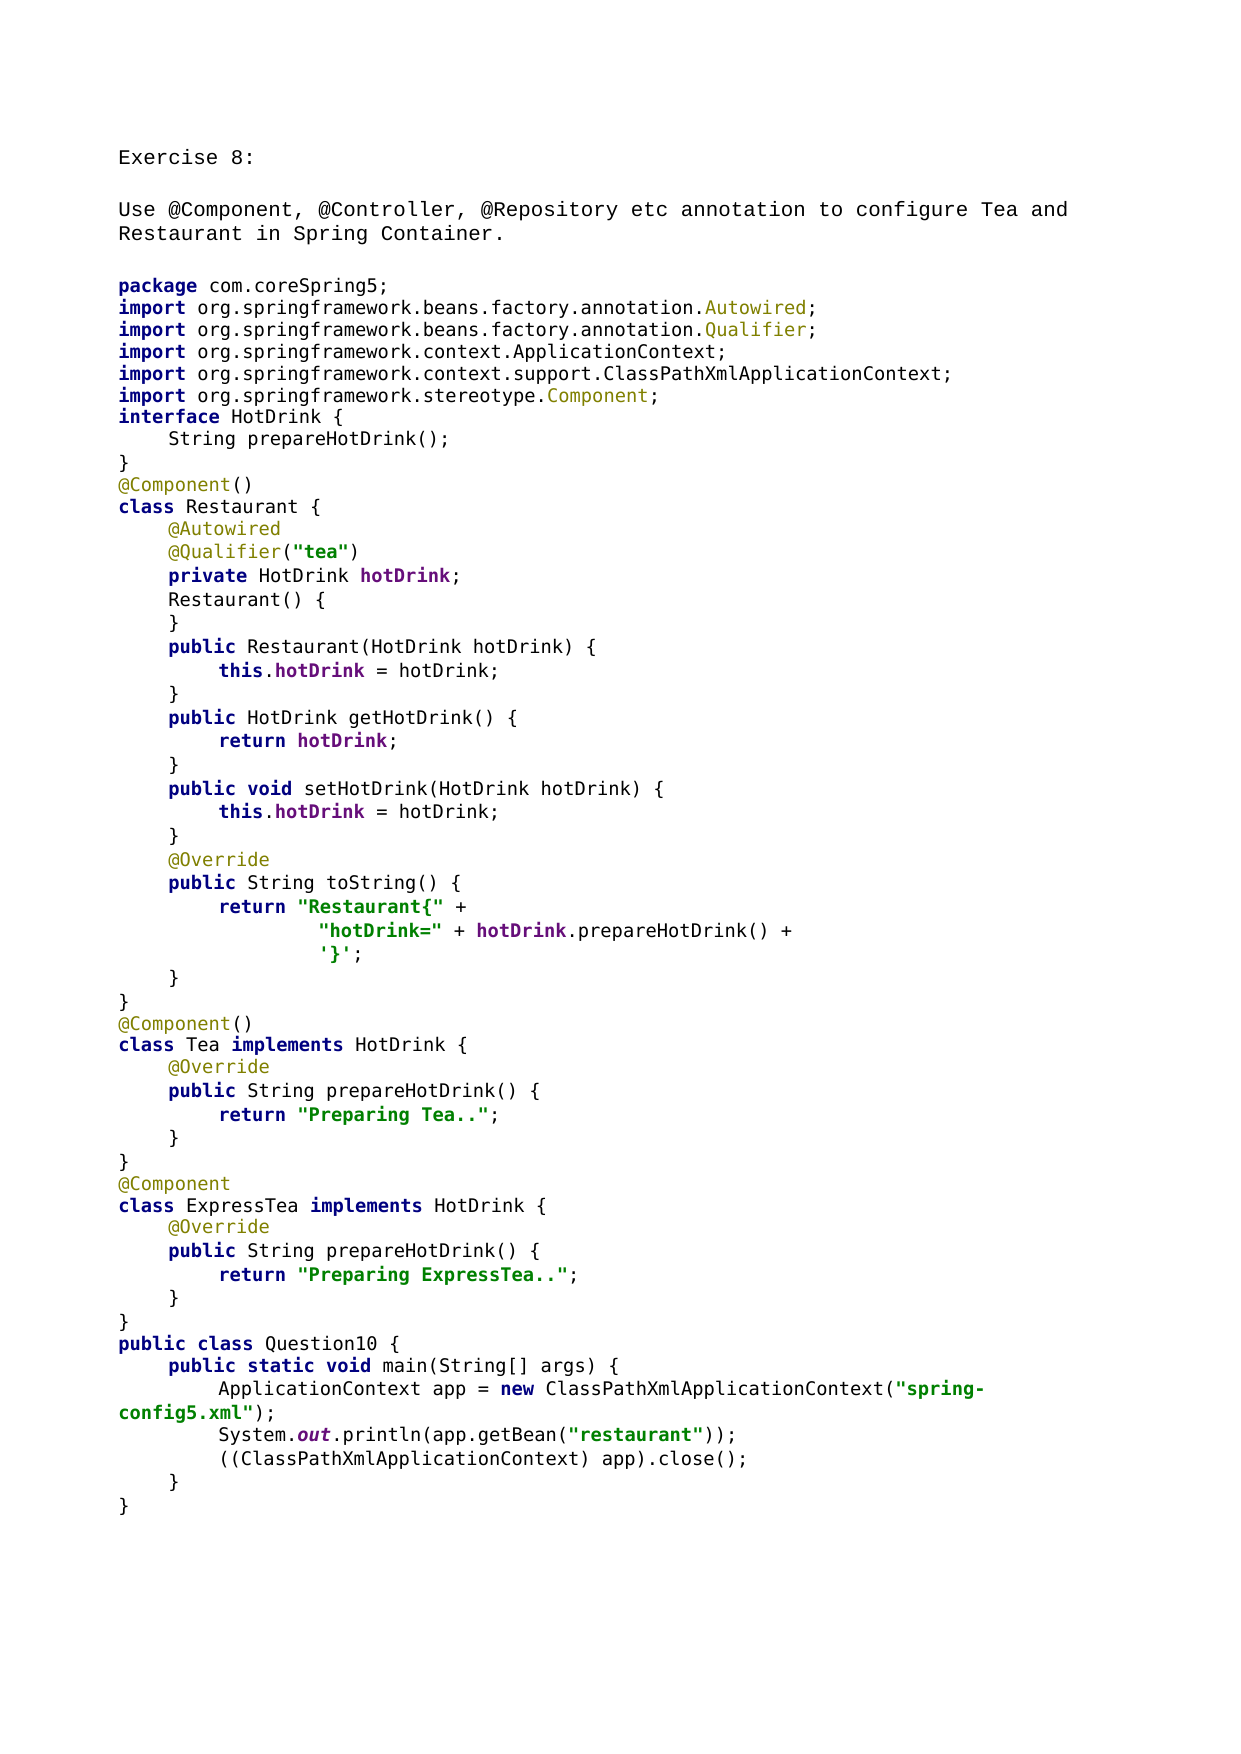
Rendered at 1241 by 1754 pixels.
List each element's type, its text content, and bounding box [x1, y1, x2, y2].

text return "Preparing ExpressTea.."; [118, 1264, 1122, 1287]
text } [118, 452, 1122, 474]
text return "Restaurant{" + [118, 896, 1122, 920]
text public HotDrink getHotDrink() { [118, 707, 1122, 731]
text public static void main(String[] args) { [118, 1355, 1122, 1378]
text import org.springframework.beans.factory.annotation.Autowired; [118, 297, 1122, 319]
text import org.springframework.context.support.ClassPathXmlApplicationContext; [118, 363, 1122, 385]
text package com.coreSpring5; [118, 275, 1122, 297]
text class Restaurant { [118, 496, 1122, 518]
text } [118, 1151, 1122, 1173]
text import org.springframework.beans.factory.annotation.Qualifier; [118, 319, 1122, 341]
text @Component() [118, 1012, 1122, 1034]
text @Override [118, 1216, 1122, 1240]
text } [118, 1287, 1122, 1311]
text class Tea implements HotDrink { [118, 1034, 1122, 1056]
text @Override [118, 849, 1122, 872]
text } [118, 1471, 1122, 1495]
text } [118, 683, 1122, 707]
text String prepareHotDrink(); [118, 428, 1122, 452]
text System.out.println(app.getBean("restaurant")); [118, 1424, 1122, 1448]
text public String prepareHotDrink() { [118, 1240, 1122, 1264]
text public String toString() { [118, 872, 1122, 896]
text } [118, 825, 1122, 849]
text "hotDrink=" + hotDrink.prepareHotDrink() + [118, 920, 1122, 943]
text return hotDrink; [118, 731, 1122, 754]
text @Component [118, 1173, 1122, 1194]
text public String prepareHotDrink() { [118, 1080, 1122, 1103]
text ApplicationContext app = new ClassPathXmlApplicationContext("spring-config5.xml"); [118, 1378, 1122, 1424]
text Use @Component, @Controller, @Repository etc annotation to configure Tea and Restaurant in Spring Container. [118, 199, 1122, 247]
text '}'; [118, 943, 1122, 967]
text @Qualifier("tea") [118, 541, 1122, 565]
text import org.springframework.stereotype.Component; [118, 385, 1122, 407]
text this.hotDrink = hotDrink; [118, 659, 1122, 683]
text Restaurant() { [118, 589, 1122, 612]
text } [118, 967, 1122, 991]
text return "Preparing Tea.."; [118, 1103, 1122, 1127]
text @Override [118, 1056, 1122, 1080]
text public Restaurant(HotDrink hotDrink) { [118, 636, 1122, 659]
text } [118, 1495, 1122, 1517]
text } [118, 1311, 1122, 1333]
text } [118, 1127, 1122, 1151]
text } [118, 991, 1122, 1012]
text @Autowired [118, 518, 1122, 541]
text } [118, 754, 1122, 778]
text interface HotDrink { [118, 407, 1122, 428]
text public void setHotDrink(HotDrink hotDrink) { [118, 778, 1122, 801]
text public class Question10 { [118, 1333, 1122, 1355]
text private HotDrink hotDrink; [118, 565, 1122, 589]
text } [118, 612, 1122, 636]
text ((ClassPathXmlApplicationContext) app).close(); [118, 1448, 1122, 1471]
text @Component() [118, 474, 1122, 496]
text this.hotDrink = hotDrink; [118, 801, 1122, 825]
text class ExpressTea implements HotDrink { [118, 1194, 1122, 1216]
text import org.springframework.context.ApplicationContext; [118, 341, 1122, 363]
text Exercise 8: [118, 147, 1122, 171]
